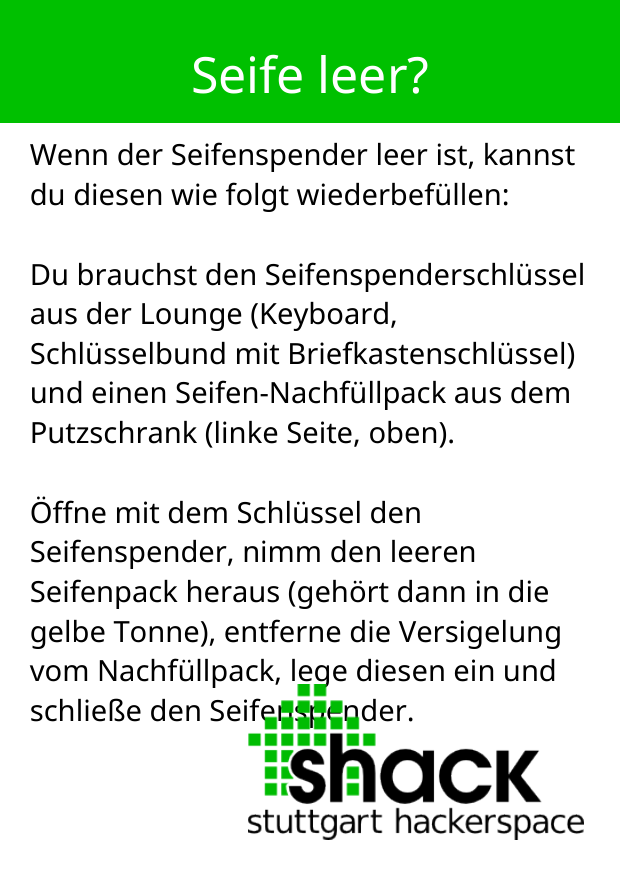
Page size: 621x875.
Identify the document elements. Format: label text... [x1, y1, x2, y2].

text Öffne mit dem Schlüssel den Seifenspender, nimm den leeren Seifenpack heraus (gehört dann in die gelbe Tonne), entferne die Versigelung vom Nachfüllpack, lege diesen ein und schließe den Seifenspender. [29, 492, 591, 730]
text Du brauchst den Seifenspenderschlüssel aus der Lounge (Keyboard, Schlüsselbund mit Briefkastenschlüssel) und einen Seifen-Nachfüllpack aus dem Putzschrank (linke Seite, oben). [29, 254, 591, 452]
text Wenn der Seifenspender leer ist, kannst du diesen wie folgt wiederbefüllen: [29, 123, 591, 214]
text Seife leer? [0, 40, 620, 108]
picture [248, 684, 584, 840]
